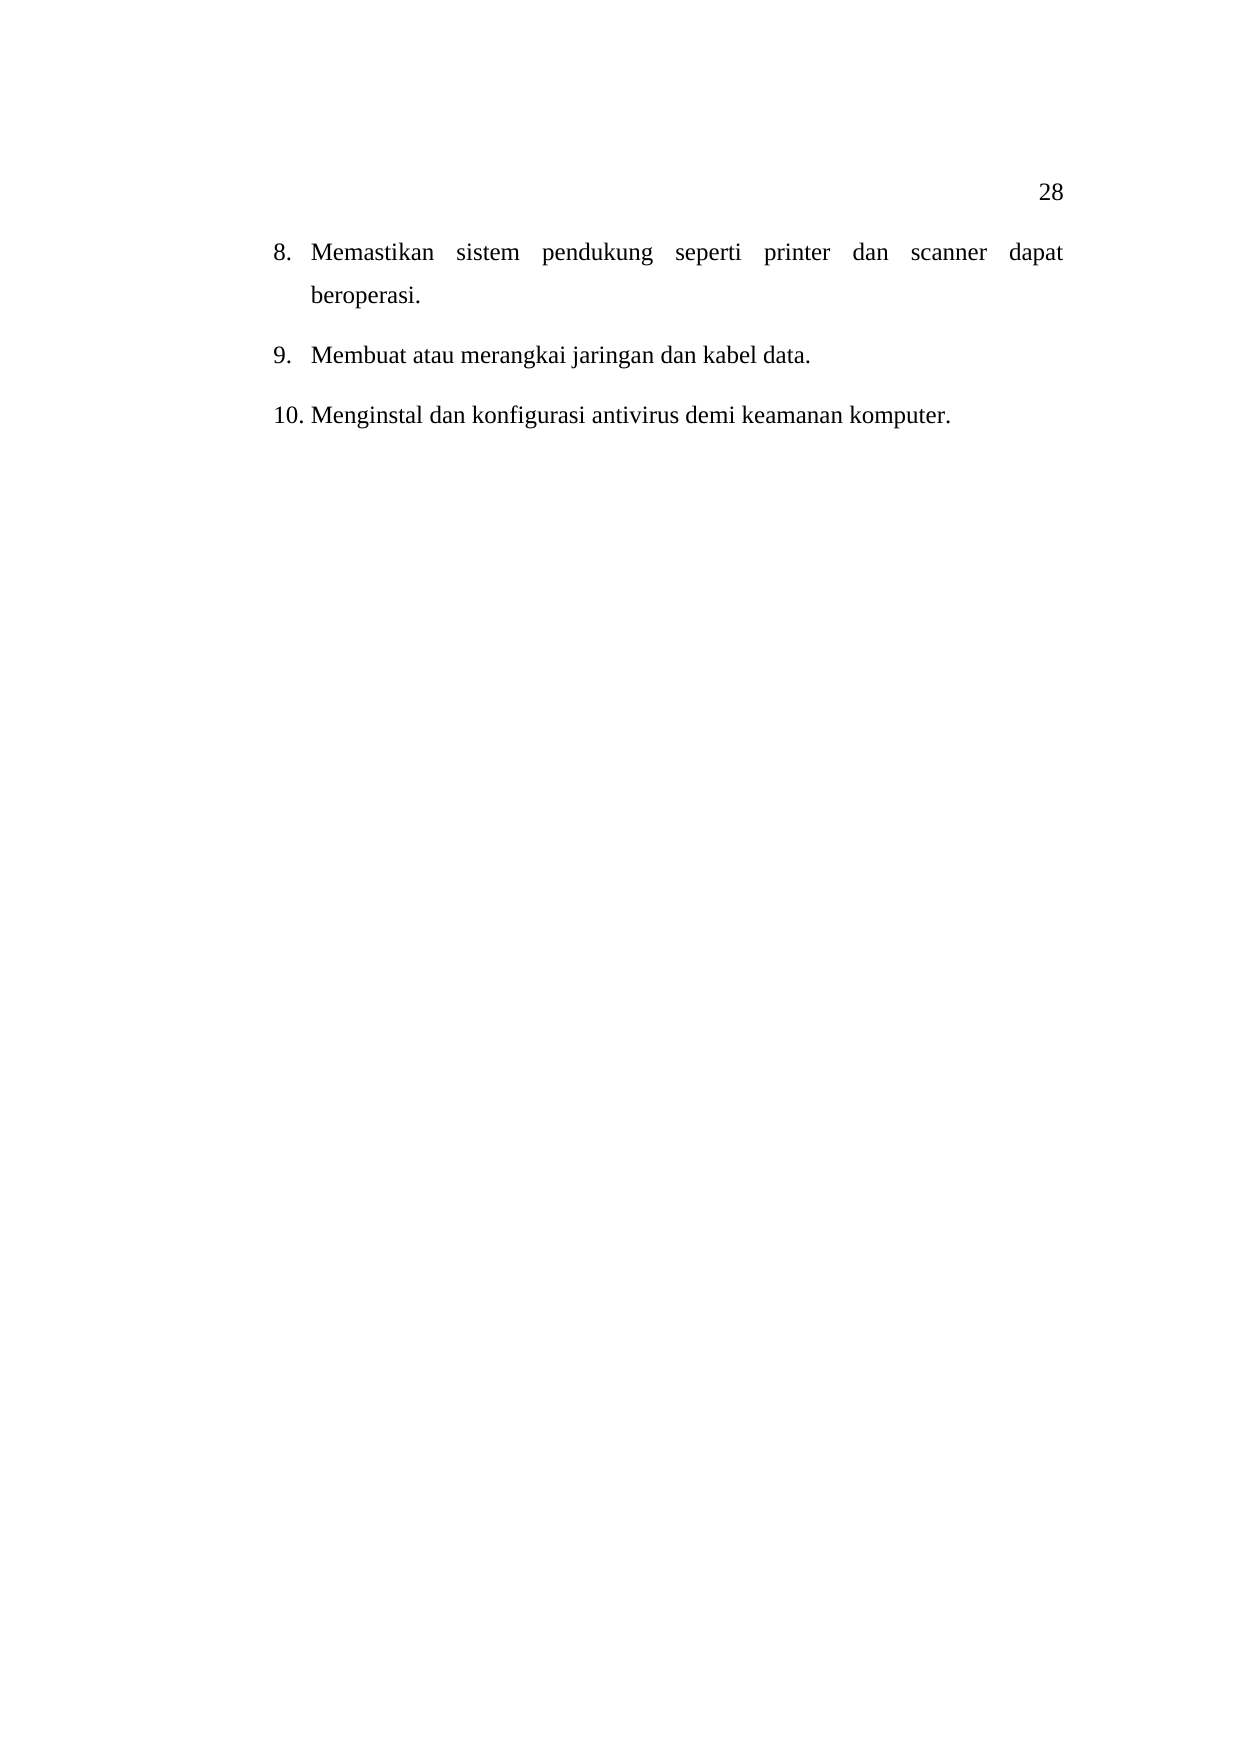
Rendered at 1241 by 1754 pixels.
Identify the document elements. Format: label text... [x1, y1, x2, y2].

list Menginstal dan konfigurasi antivirus demi keamanan komputer. [273, 400, 1063, 428]
list Membuat atau merangkai jaringan dan kabel data. [273, 340, 1063, 369]
list Memastikan sistem pendukung seperti printer dan scanner dapat beroperasi. [273, 237, 1063, 309]
